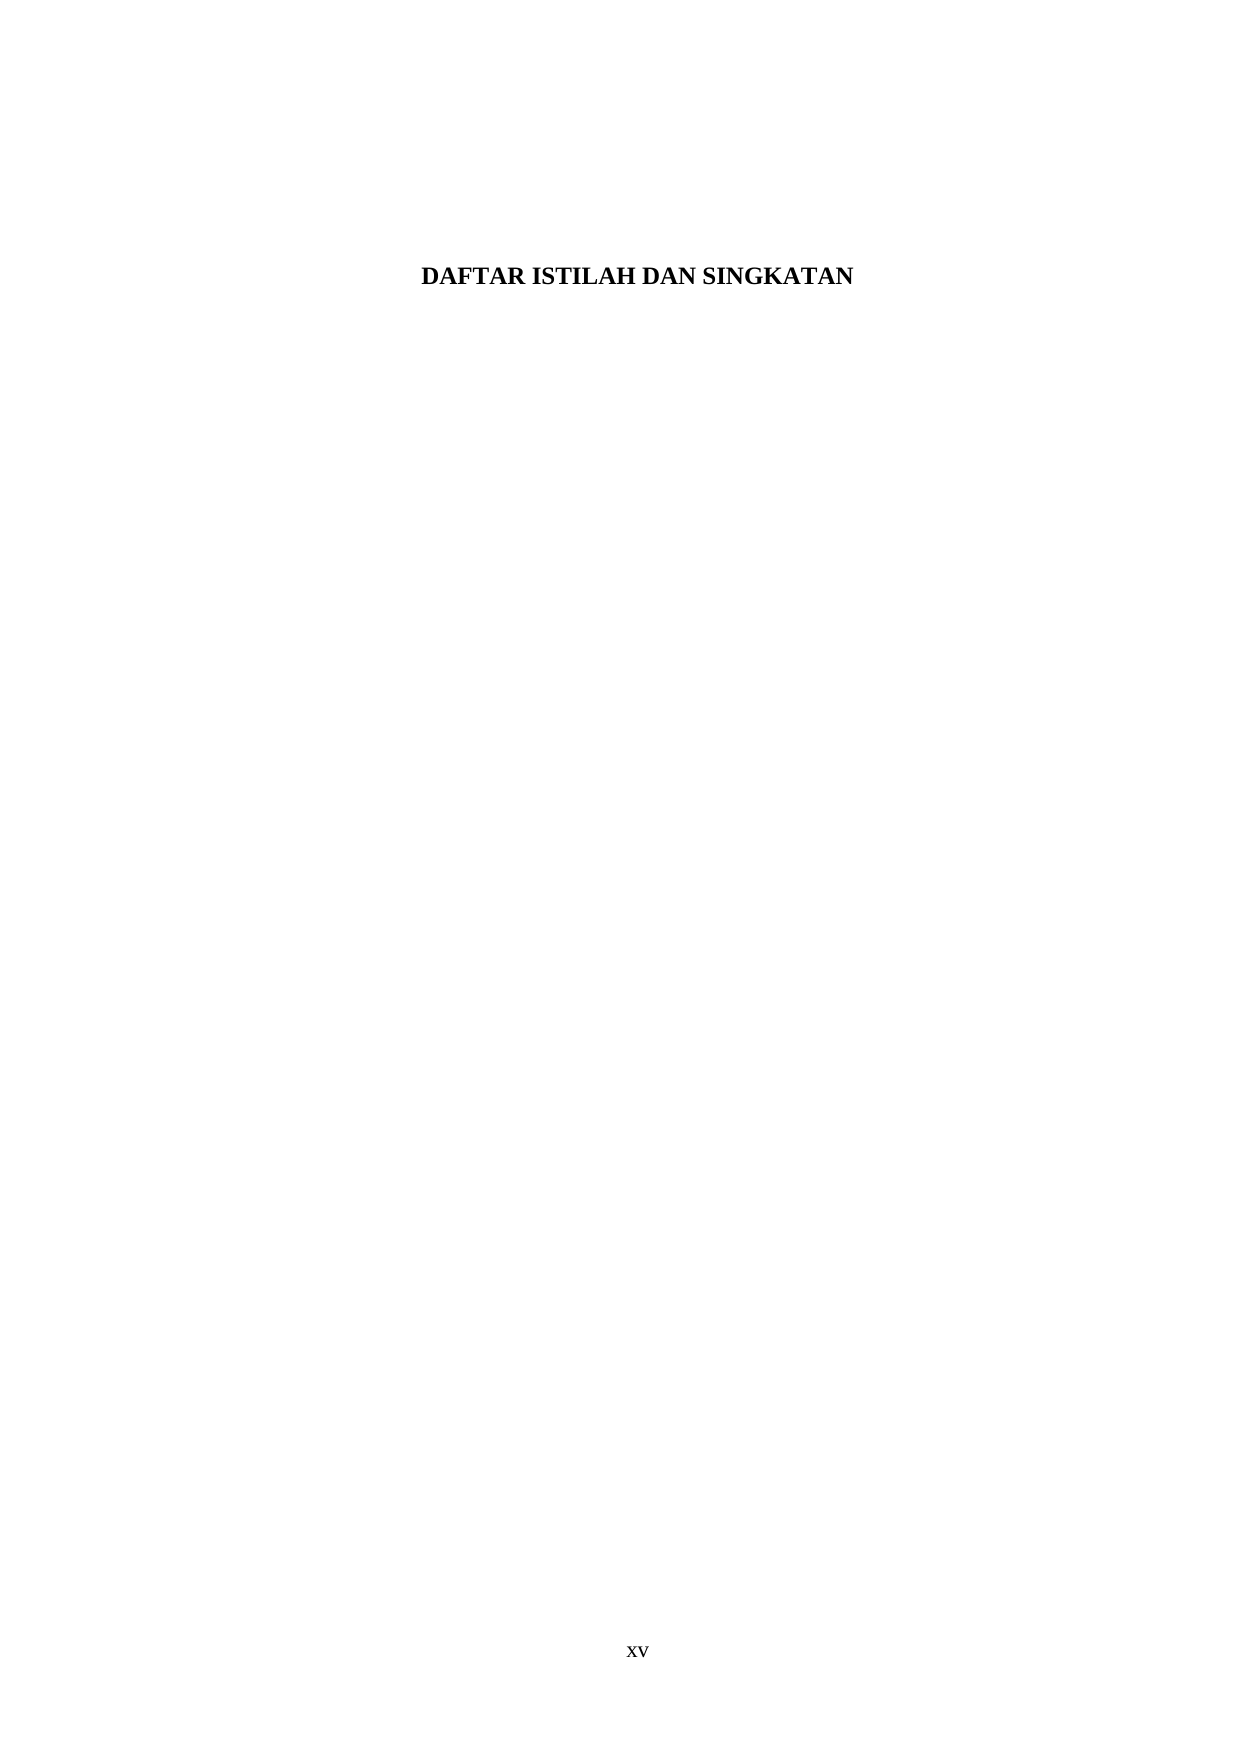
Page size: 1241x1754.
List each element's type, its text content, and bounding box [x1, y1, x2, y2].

subtitle DAFTAR ISTILAH DAN SINGKATAN [212, 261, 1062, 290]
